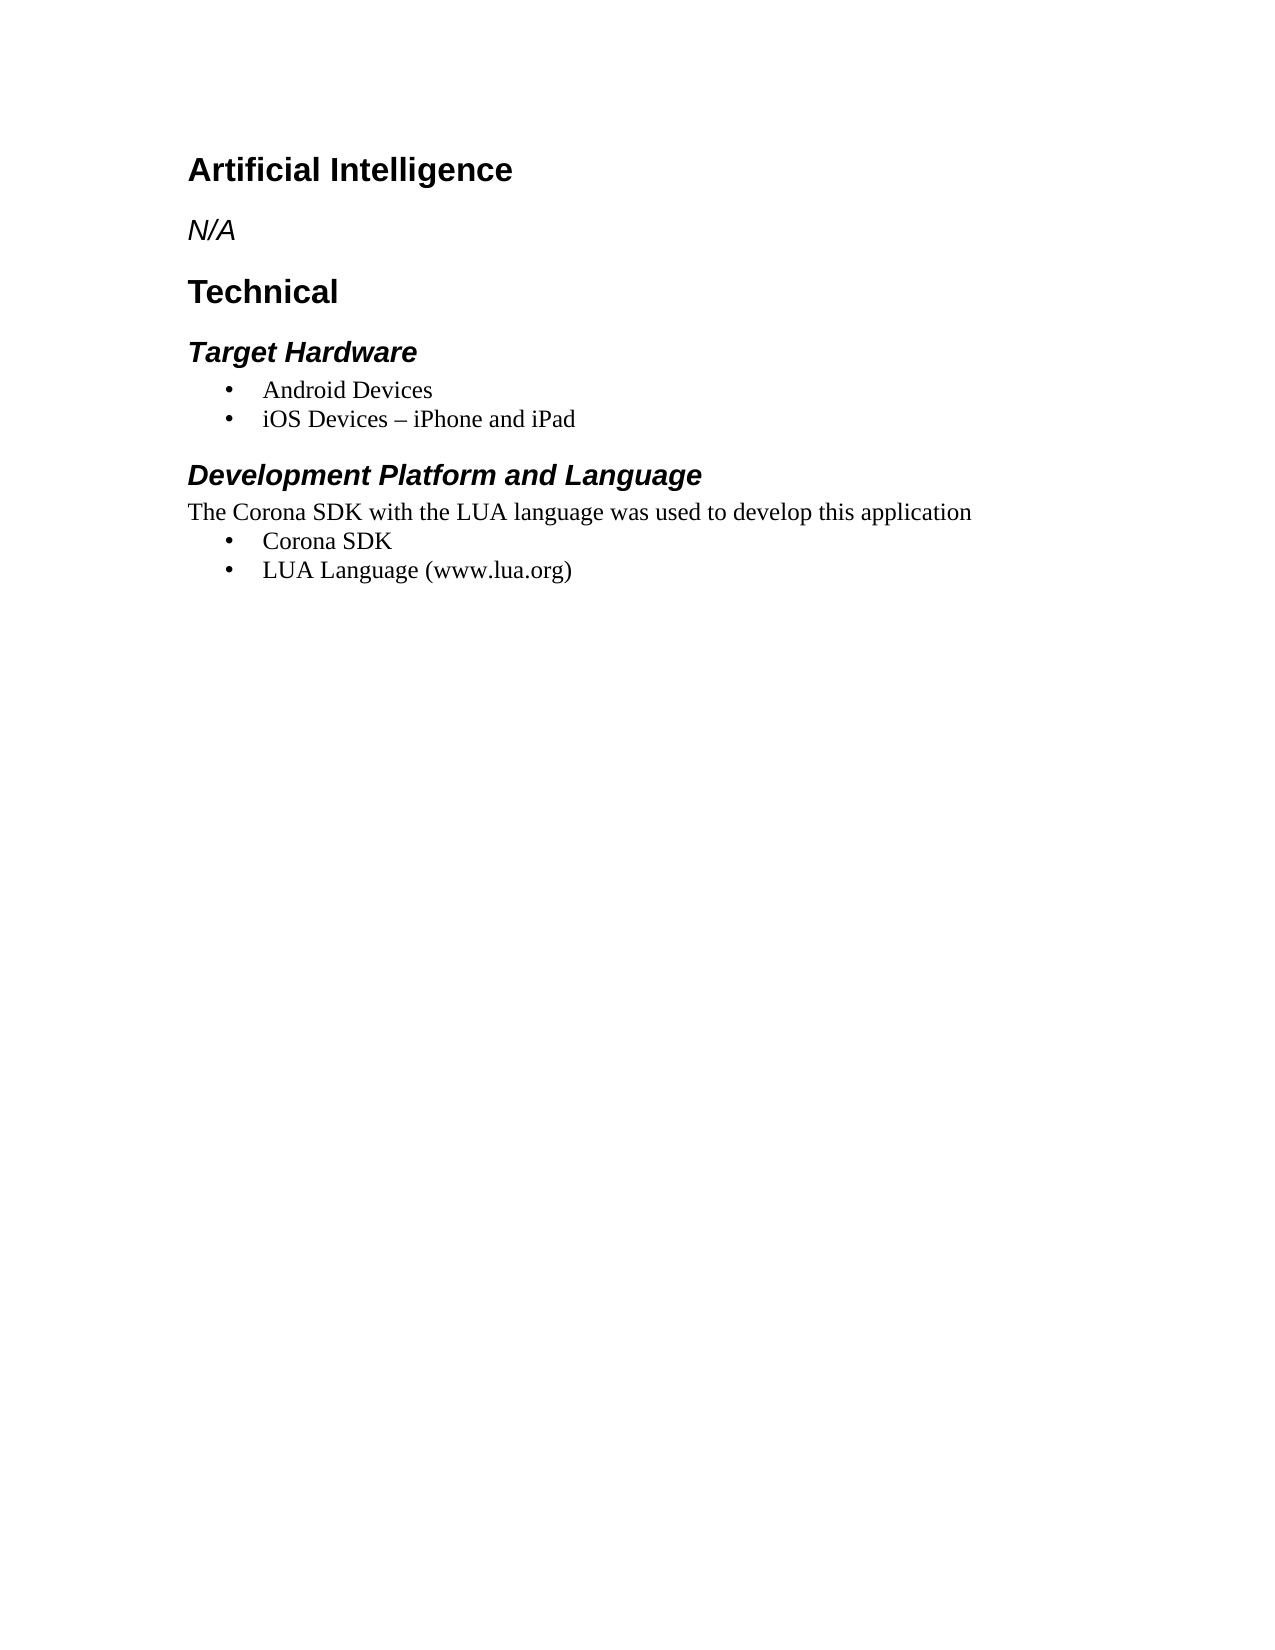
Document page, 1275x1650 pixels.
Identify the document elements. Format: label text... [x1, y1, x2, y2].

subtitle N/A [187, 213, 1087, 247]
list LUA Language (www.lua.org) [225, 555, 1087, 584]
subtitle Technical [187, 272, 1087, 310]
subtitle Target Hardware [187, 335, 1087, 369]
subtitle Development Platform and Language [187, 458, 1087, 491]
text The Corona SDK with the LUA language was used to develop this application [187, 497, 1087, 526]
list iOS Devices – iPhone and iPad [225, 404, 1087, 433]
list Corona SDK [225, 526, 1087, 555]
list Android Devices [225, 375, 1087, 404]
subtitle Artificial Intelligence [187, 150, 1087, 188]
